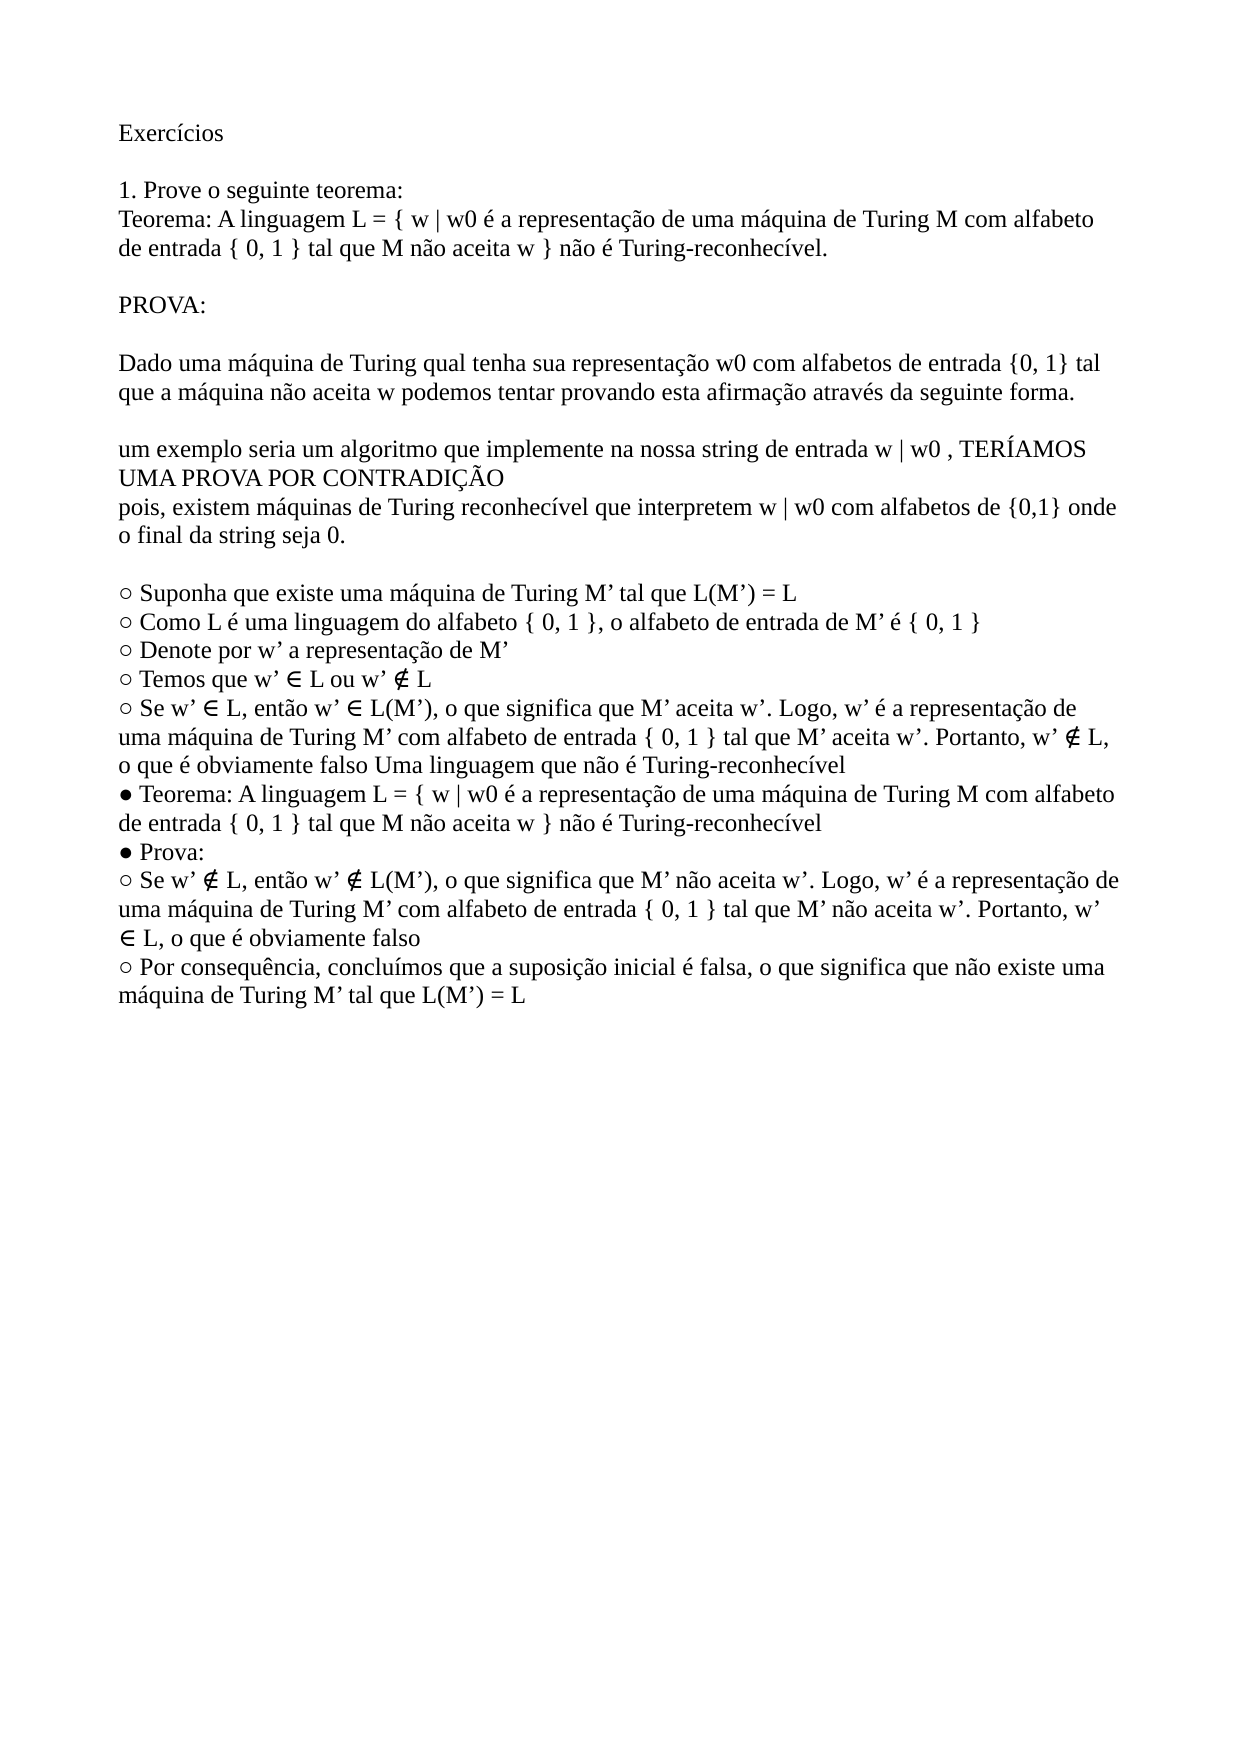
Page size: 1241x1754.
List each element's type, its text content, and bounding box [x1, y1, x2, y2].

text pois, existem máquinas de Turing reconhecível que interpretem w | w0 com alfabetos de {0,1} onde o final da string seja 0. [118, 492, 1122, 549]
text 1. Prove o seguinte teorema: [118, 176, 1122, 204]
text um exemplo seria um algoritmo que implemente na nossa string de entrada w | w0 , TERÍAMOS UMA PROVA POR CONTRADIÇÃO [118, 434, 1122, 492]
text ○ Se w’ ∉ L, então w’ ∉ L(M’), o que significa que M’ não aceita w’. Logo, w’ é a representação de uma máquina de Turing M’ com alfabeto de entrada { 0, 1 } tal que M’ não aceita w’. Portanto, w’ ∈ L, o que é obviamente falso [118, 866, 1122, 952]
text ○ Denote por w’ a representação de M’ [118, 636, 1122, 664]
text ○ Temos que w’ ∈ L ou w’ ∉ L [118, 664, 1122, 693]
text ○ Suponha que existe uma máquina de Turing M’ tal que L(M’) = L [118, 578, 1122, 607]
text ○ Se w’ ∈ L, então w’ ∈ L(M’), o que significa que M’ aceita w’. Logo, w’ é a representação de uma máquina de Turing M’ com alfabeto de entrada { 0, 1 } tal que M’ aceita w’. Portanto, w’ ∉ L, o que é obviamente falso Uma linguagem que não é Turing-reconhecível [118, 693, 1122, 779]
text ● Prova: [118, 837, 1122, 866]
text ○ Por consequência, concluímos que a suposição inicial é falsa, o que significa que não existe uma máquina de Turing M’ tal que L(M’) = L [118, 952, 1122, 1009]
text PROVA: [118, 291, 1122, 319]
text de entrada { 0, 1 } tal que M não aceita w } não é Turing-reconhecível. [118, 233, 1122, 262]
text Exercícios [118, 118, 1122, 147]
text Teorema: A linguagem L = { w | w0 é a representação de uma máquina de Turing M com alfabeto [118, 204, 1122, 233]
text ● Teorema: A linguagem L = { w | w0 é a representação de uma máquina de Turing M com alfabeto de entrada { 0, 1 } tal que M não aceita w } não é Turing-reconhecível [118, 779, 1122, 837]
text ○ Como L é uma linguagem do alfabeto { 0, 1 }, o alfabeto de entrada de M’ é { 0, 1 } [118, 607, 1122, 636]
text Dado uma máquina de Turing qual tenha sua representação w0 com alfabetos de entrada {0, 1} tal que a máquina não aceita w podemos tentar provando esta afirmação através da seguinte forma. [118, 348, 1122, 406]
